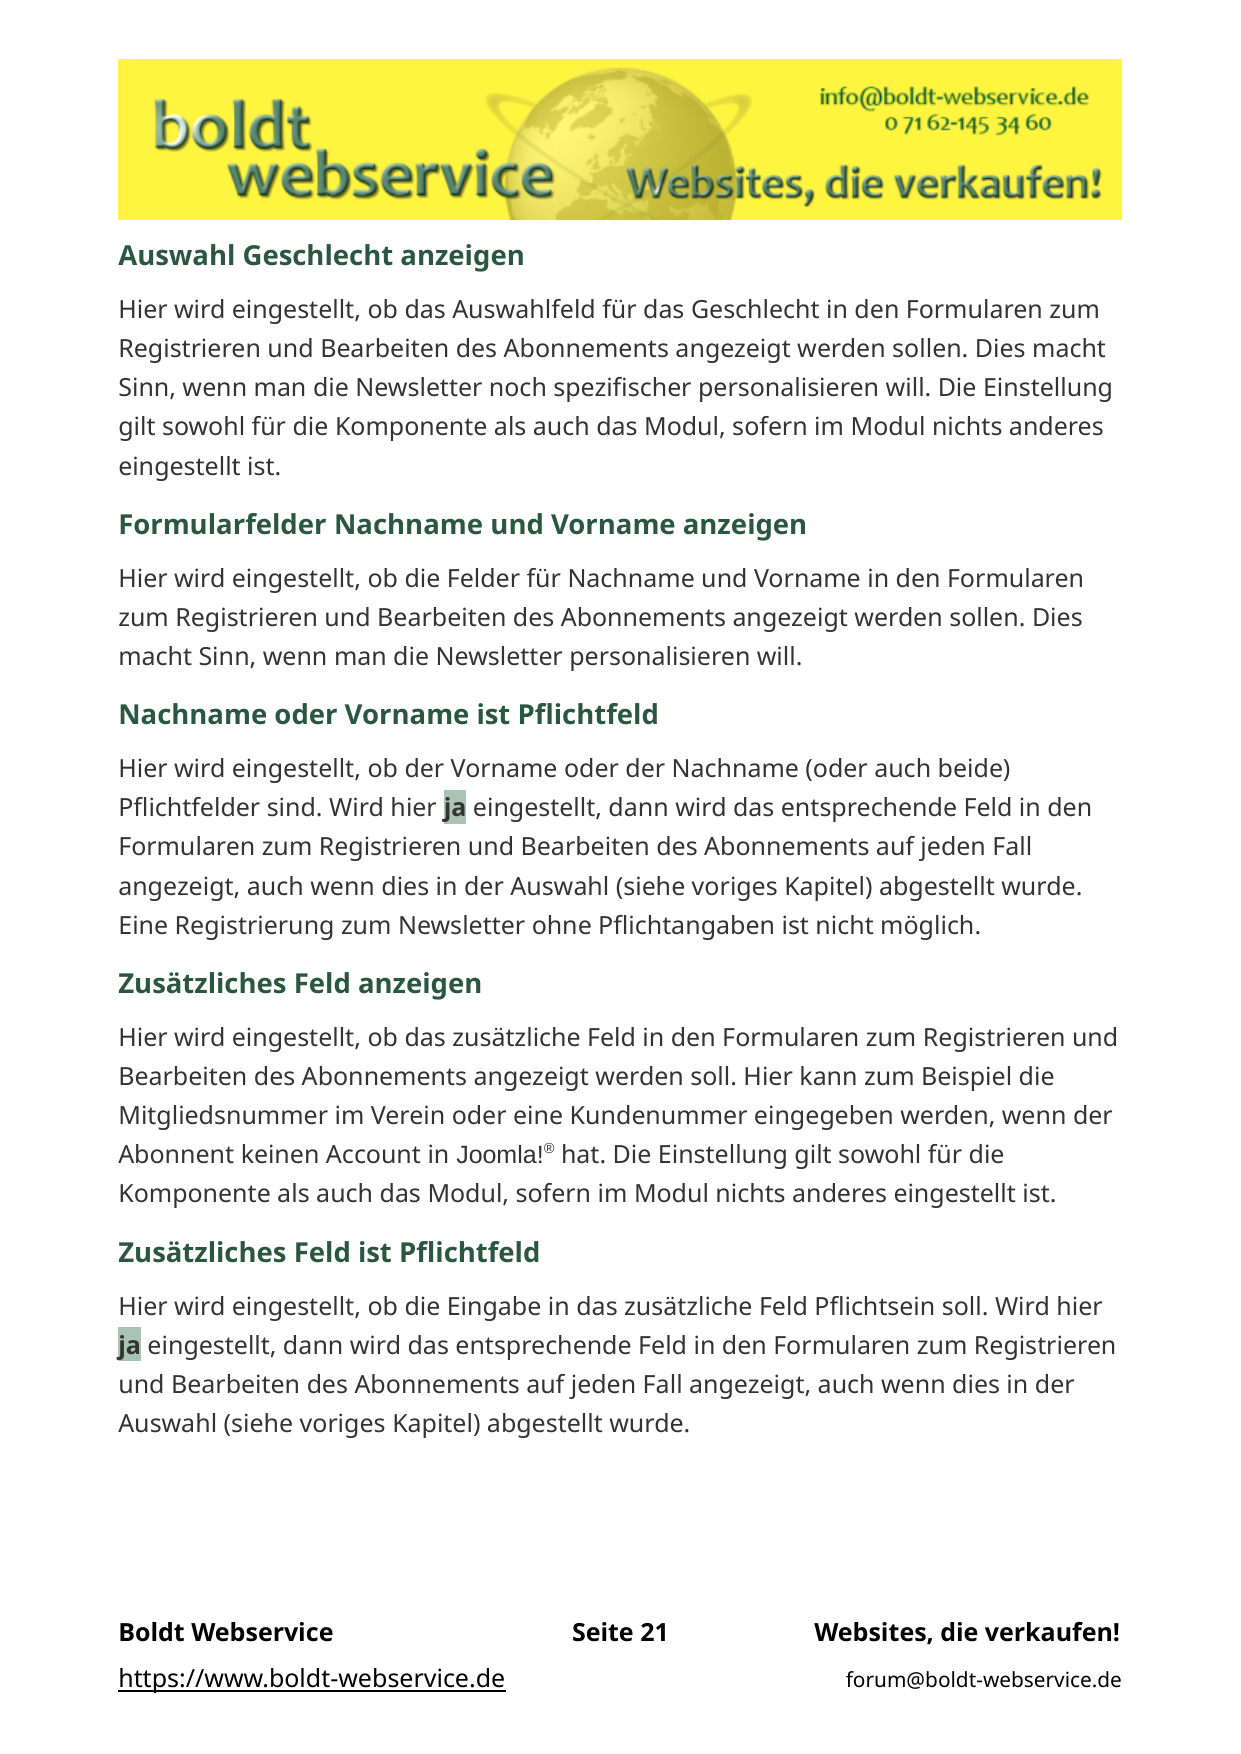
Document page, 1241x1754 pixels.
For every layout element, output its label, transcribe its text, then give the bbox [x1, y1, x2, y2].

text Hier wird eingestellt, ob die Felder für Nachname und Vorname in den Formularen zum Registrieren und Bearbeiten des Abonnements angezeigt werden sollen. Dies macht Sinn, wenn man die Newsletter personalisieren will. [118, 560, 1122, 673]
text Hier wird eingestellt, ob der Vorname oder der Nachname (oder auch beide) Pflichtfelder sind. Wird hier ja eingestellt, dann wird das entsprechende Feld in den Formularen zum Registrieren und Bearbeiten des Abonnements auf jeden Fall angezeigt, auch wenn dies in der Auswahl (siehe voriges Kapitel) abgestellt wurde. Eine Registrierung zum Newsletter ohne Pflichtangaben ist nicht möglich. [118, 751, 1122, 941]
subtitle Formularfelder Nachname und Vorname anzeigen [118, 505, 1122, 542]
subtitle Nachname oder Vorname ist Pflichtfeld [118, 695, 1122, 733]
subtitle Auswahl Geschlecht anzeigen [118, 236, 1122, 274]
subtitle Zusätzliches Feld anzeigen [118, 964, 1122, 1002]
subtitle Zusätzliches Feld ist Pflichtfeld [118, 1233, 1122, 1270]
text Hier wird eingestellt, ob das Auswahlfeld für das Geschlecht in den Formularen zum Registrieren und Bearbeiten des Abonnements angezeigt werden sollen. Dies macht Sinn, wenn man die Newsletter noch spezifischer personalisieren will. Die Einstellung gilt sowohl für die Komponente als auch das Modul, sofern im Modul nichts anderes eingestellt ist. [118, 291, 1122, 482]
text Hier wird eingestellt, ob das zusätzliche Feld in den Formularen zum Registrieren und Bearbeiten des Abonnements angezeigt werden soll. Hier kann zum Beispiel die Mitgliedsnummer im Verein oder eine Kundenummer eingegeben werden, wenn der Abonnent keinen Account in Joomla!® hat. Die Einstellung gilt sowohl für die Komponente als auch das Modul, sofern im Modul nichts anderes eingestellt ist. [118, 1019, 1122, 1210]
picture [118, 59, 1123, 220]
text Hier wird eingestellt, ob die Eingabe in das zusätzliche Feld Pflichtsein soll. Wird hier ja eingestellt, dann wird das entsprechende Feld in den Formularen zum Registrieren und Bearbeiten des Abonnements auf jeden Fall angezeigt, auch wenn dies in der Auswahl (siehe voriges Kapitel) abgestellt wurde. [118, 1288, 1122, 1440]
